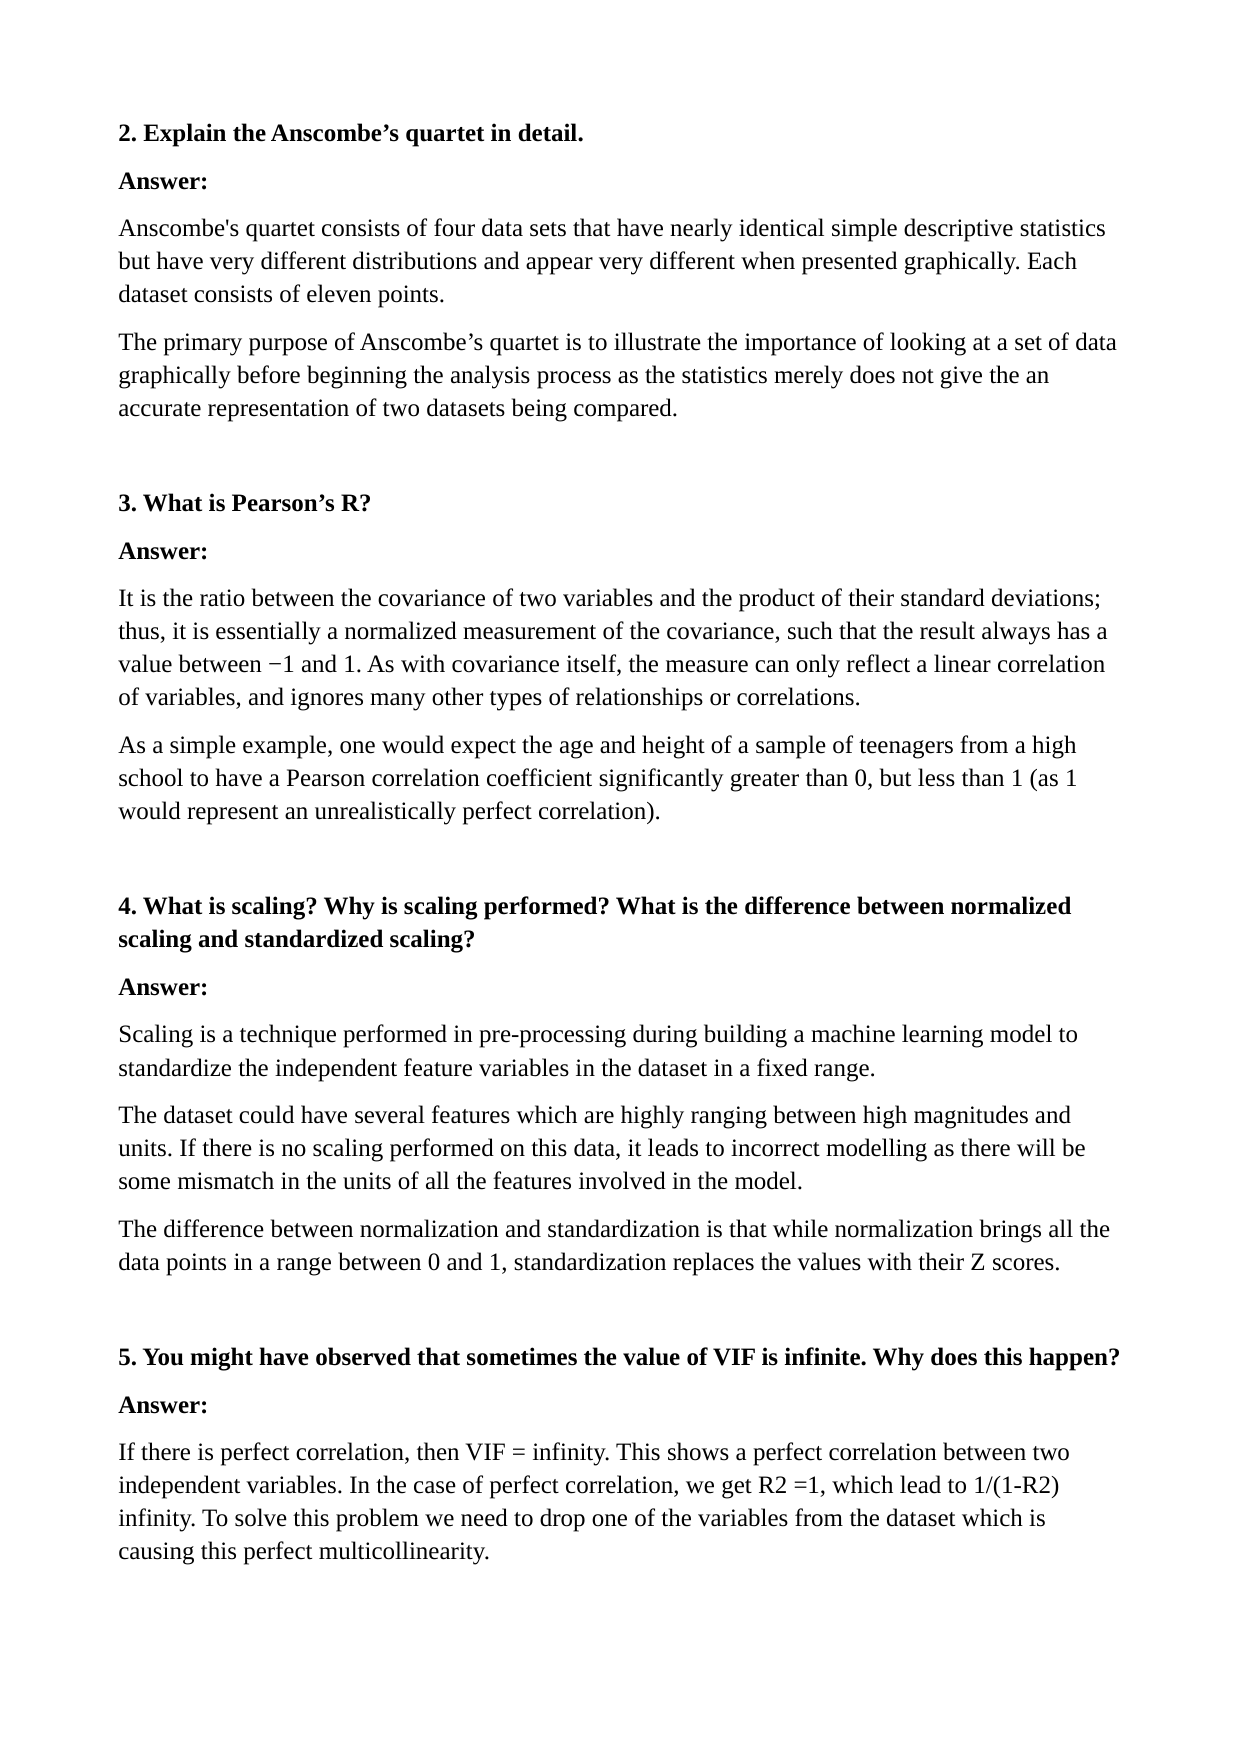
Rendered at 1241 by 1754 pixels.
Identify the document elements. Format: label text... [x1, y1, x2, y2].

text If there is perfect correlation, then VIF = infinity. This shows a perfect correlation between two independent variables. In the case of perfect correlation, we get R2 =1, which lead to 1/(1-R2) infinity. To solve this problem we need to drop one of the variables from the dataset which is causing this perfect multicollinearity. [118, 1437, 1122, 1565]
text 2. Explain the Anscombe’s quartet in detail. [118, 118, 1122, 147]
text 5. You might have observed that sometimes the value of VIF is infinite. Why does this happen? [118, 1342, 1122, 1371]
text Answer: [118, 536, 1122, 564]
text The dataset could have several features which are highly ranging between high magnitudes and units. If there is no scaling performed on this data, it leads to incorrect modelling as there will be some mismatch in the units of all the features involved in the model. [118, 1100, 1122, 1195]
text Anscombe's quartet consists of four data sets that have nearly identical simple descriptive statistics but have very different distributions and appear very different when presented graphically. Each dataset consists of eleven points. [118, 213, 1122, 308]
text 3. What is Pearson’s R? [118, 488, 1122, 517]
text Answer: [118, 972, 1122, 1001]
text Scaling is a technique performed in pre-processing during building a machine learning model to standardize the independent feature variables in the dataset in a fixed range. [118, 1019, 1122, 1081]
text Answer: [118, 1390, 1122, 1418]
text As a simple example, one would expect the age and height of a sample of teenagers from a high school to have a Pearson correlation coefficient significantly greater than 0, but less than 1 (as 1 would represent an unrealistically perfect correlation). [118, 730, 1122, 825]
text It is the ratio between the covariance of two variables and the product of their standard deviations; thus, it is essentially a normalized measurement of the covariance, such that the result always has a value between −1 and 1. As with covariance itself, the measure can only reflect a linear correlation of variables, and ignores many other types of relationships or correlations. [118, 583, 1122, 711]
text The primary purpose of Anscombe’s quartet is to illustrate the importance of looking at a set of data graphically before beginning the analysis process as the statistics merely does not give the an accurate representation of two datasets being compared. [118, 327, 1122, 422]
text The difference between normalization and standardization is that while normalization brings all the data points in a range between 0 and 1, standardization replaces the values with their Z scores. [118, 1214, 1122, 1276]
text Answer: [118, 166, 1122, 194]
text 4. What is scaling? Why is scaling performed? What is the difference between normalized scaling and standardized scaling? [118, 891, 1122, 953]
